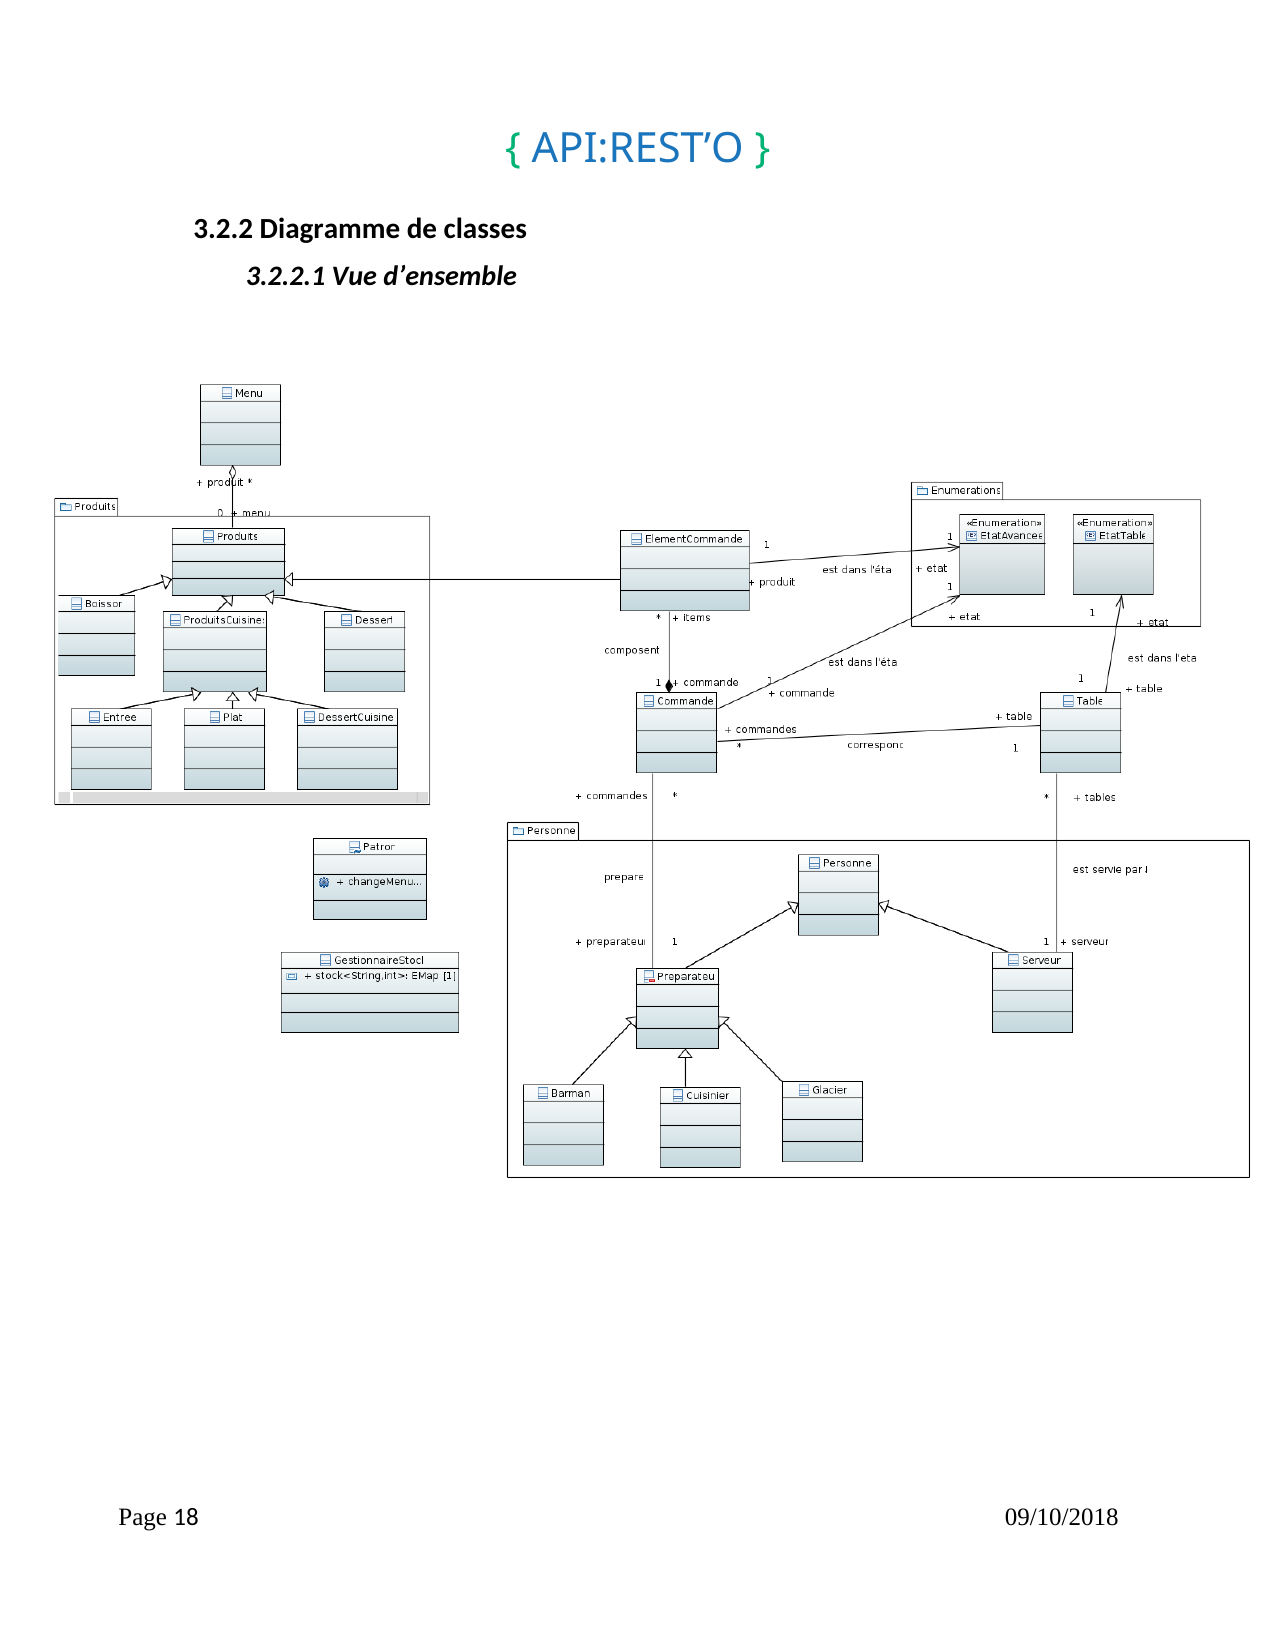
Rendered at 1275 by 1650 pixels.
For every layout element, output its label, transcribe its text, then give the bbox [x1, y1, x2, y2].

subtitle 3.2.2.1 Vue d’ensemble [246, 258, 1157, 293]
picture [46, 376, 1259, 1187]
subtitle 3.2.2 Diagramme de classes [118, 210, 1157, 246]
